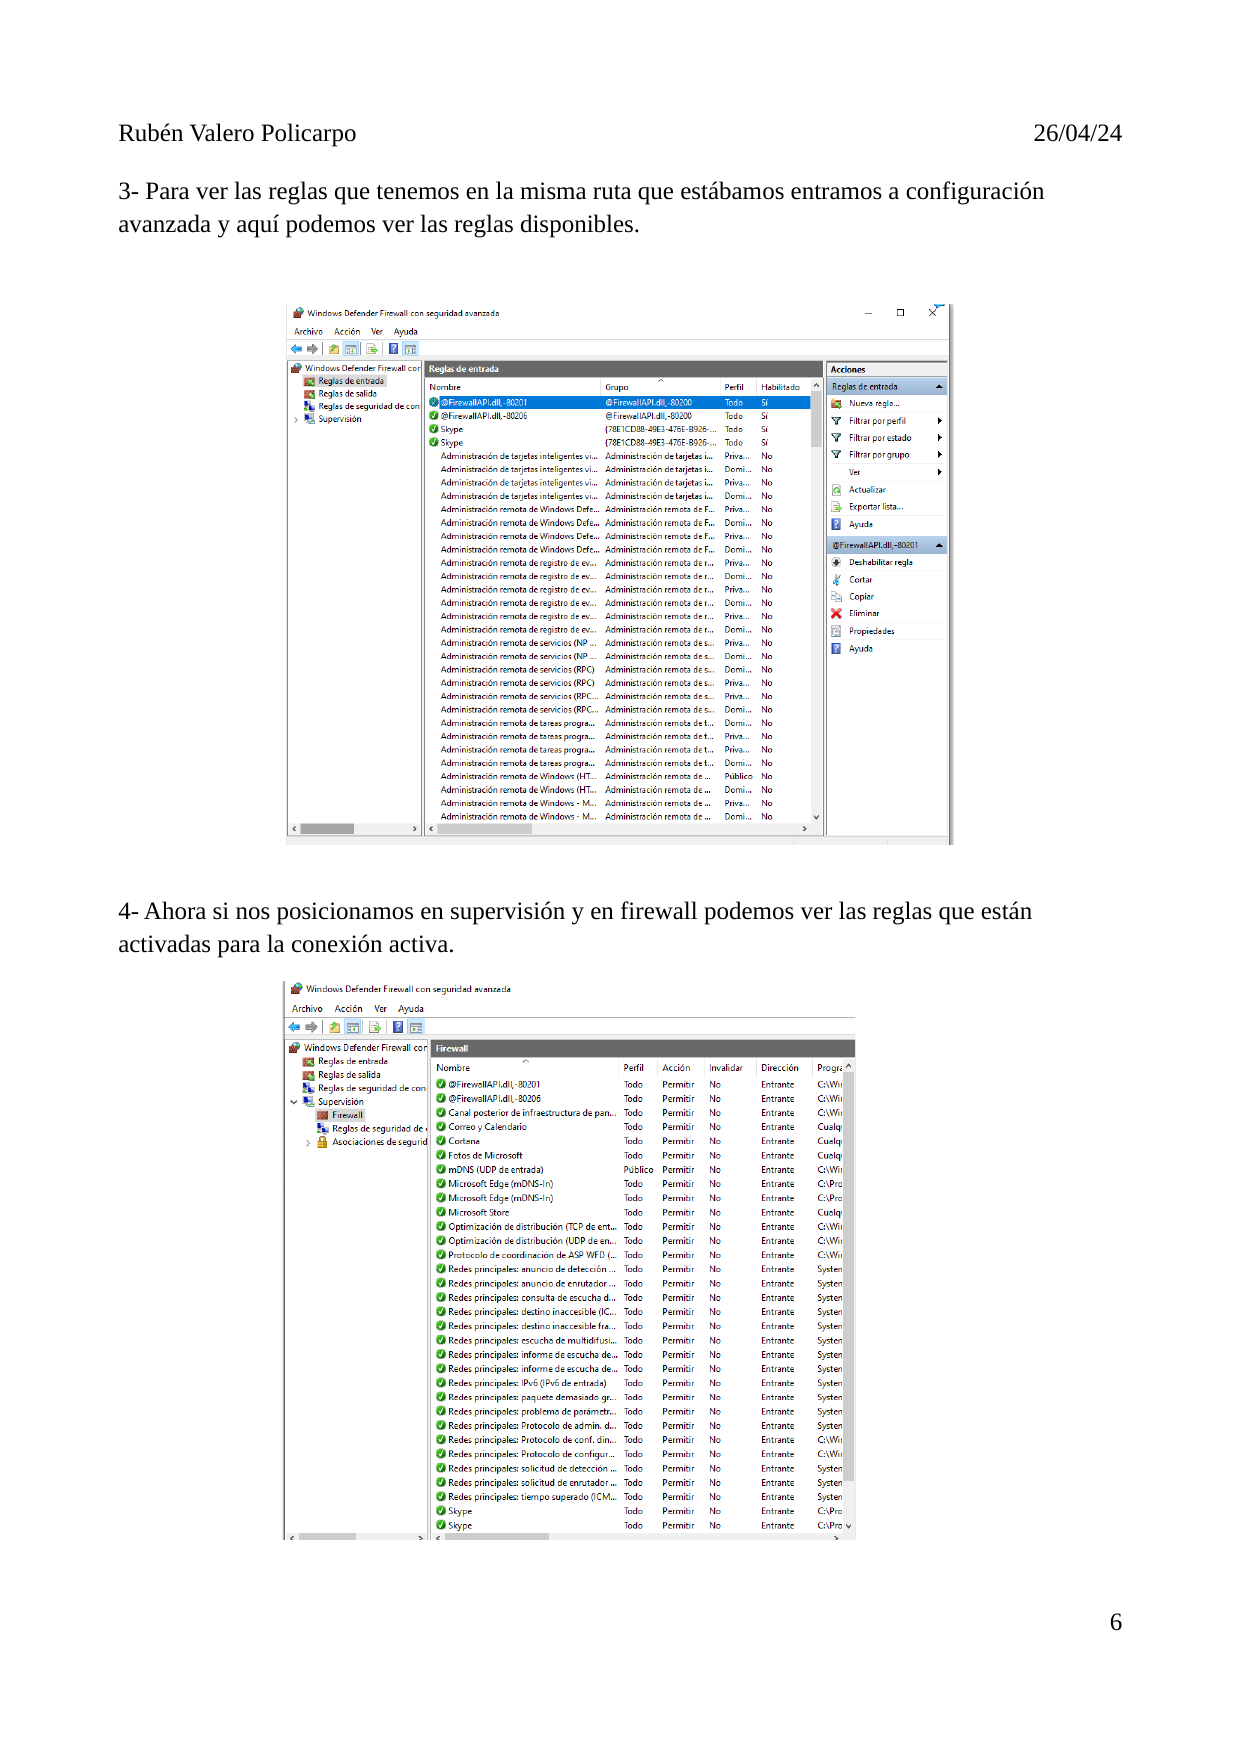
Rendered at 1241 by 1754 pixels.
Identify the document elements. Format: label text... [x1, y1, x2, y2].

picture [286, 304, 954, 845]
text 3- Para ver las reglas que tenemos en la misma ruta que estábamos entramos a configuración avanzada y aquí podemos ver las reglas disponibles. [118, 176, 1122, 238]
text 4- Ahora si nos posicionamos en supervisión y en firewall podemos ver las reglas que están activadas para la conexión activa. [118, 896, 1122, 958]
picture [282, 981, 856, 1540]
